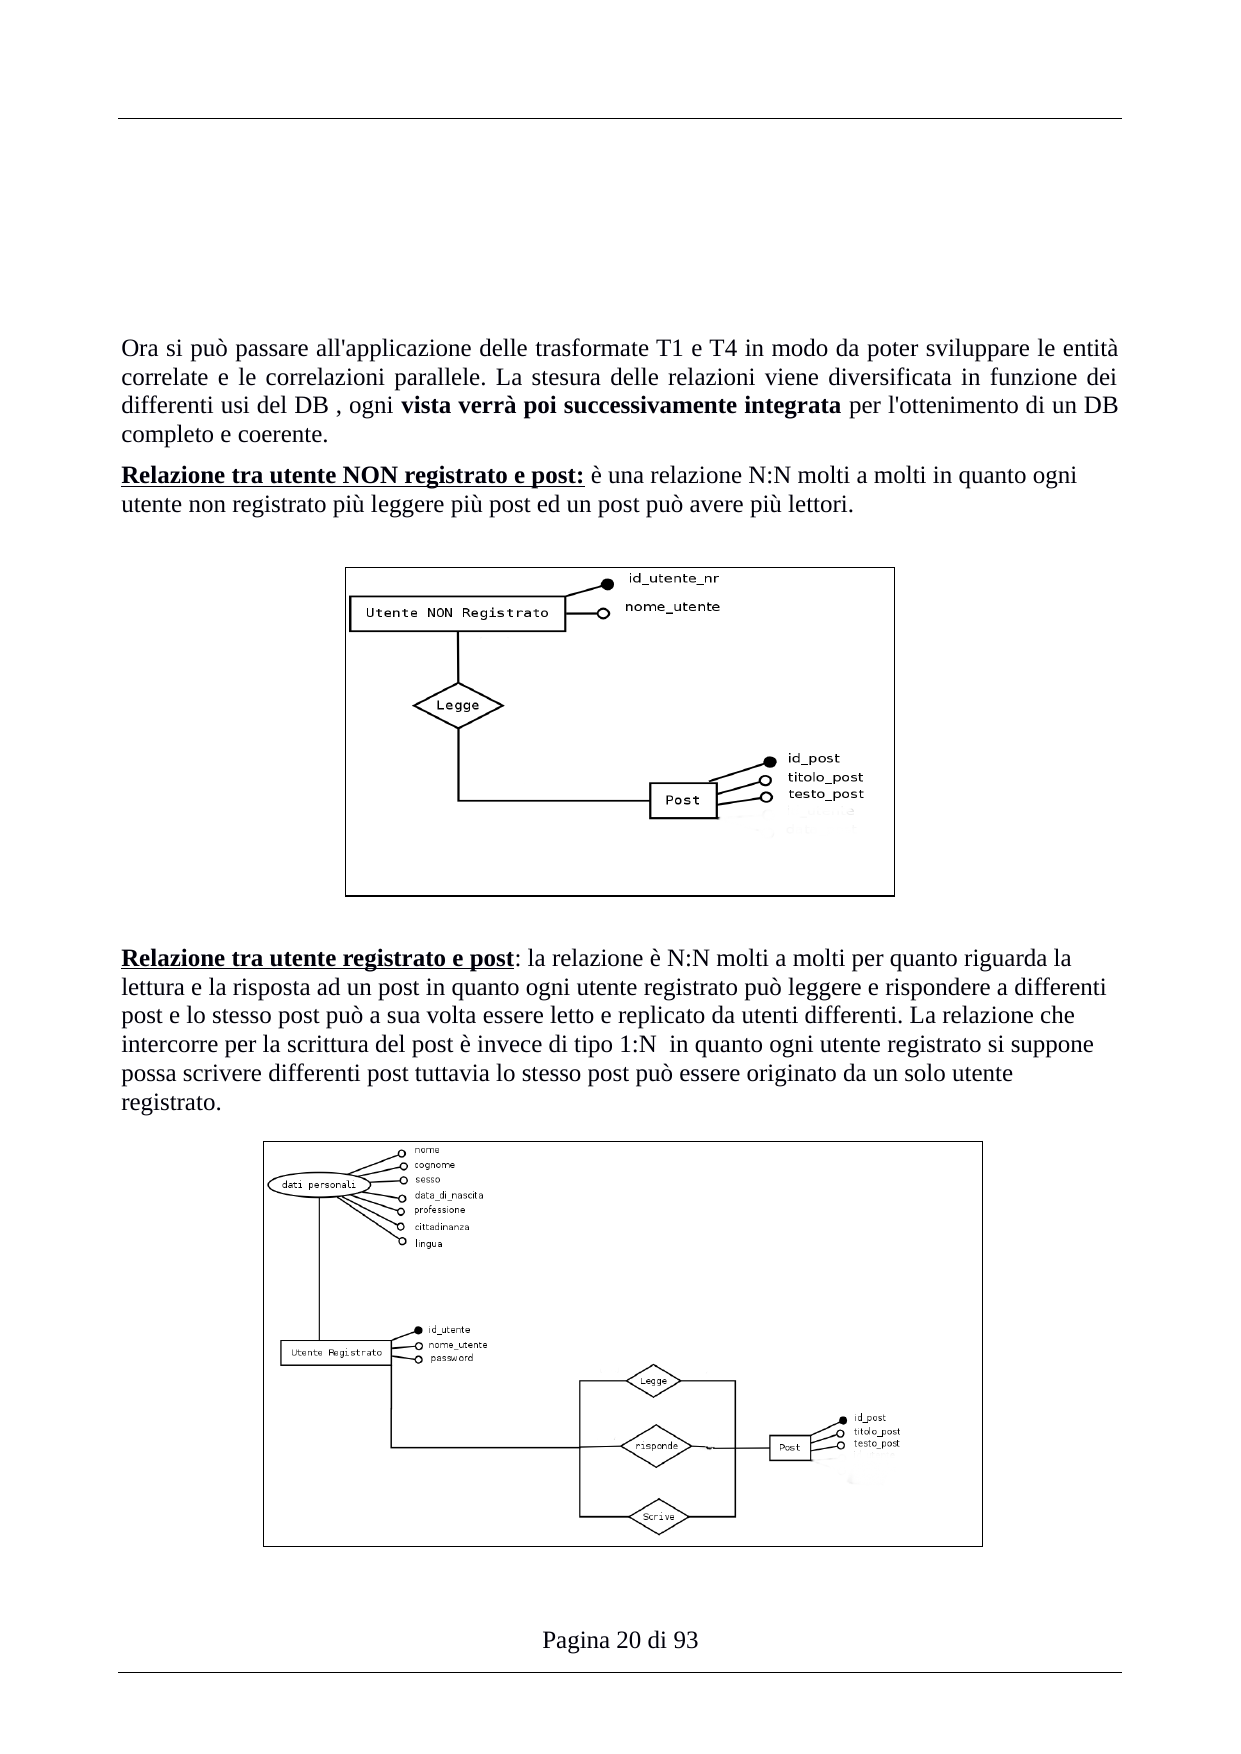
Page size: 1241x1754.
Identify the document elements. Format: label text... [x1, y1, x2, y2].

text Ora si può passare all'applicazione delle trasformate T1 e T4 in modo da poter sviluppare le entità correlate e le correlazioni parallele. La stesura delle relazioni viene diversificata in funzione dei differenti usi del DB , ogni vista verrà poi successivamente integrata per l'ottenimento di un DB completo e coerente. [121, 333, 1119, 448]
text Relazione tra utente registrato e post: la relazione è N:N molti a molti per quanto riguarda la lettura e la risposta ad un post in quanto ogni utente registrato può leggere e rispondere a differenti post e lo stesso post può a sua volta essere letto e replicato da utenti differenti. La relazione che intercorre per la scrittura del post è invece di tipo 1:N in quanto ogni utente registrato si suppone possa scrivere differenti post tuttavia lo stesso post può essere originato da un solo utente registrato. [121, 943, 1119, 1116]
text [264, 1142, 982, 1546]
text Relazione tra utente NON registrato e post: è una relazione N:N molti a molti in quanto ogni utente non registrato più leggere più post ed un post può avere più lettori. [121, 461, 1119, 518]
picture [349, 571, 892, 893]
picture [267, 1144, 979, 1543]
